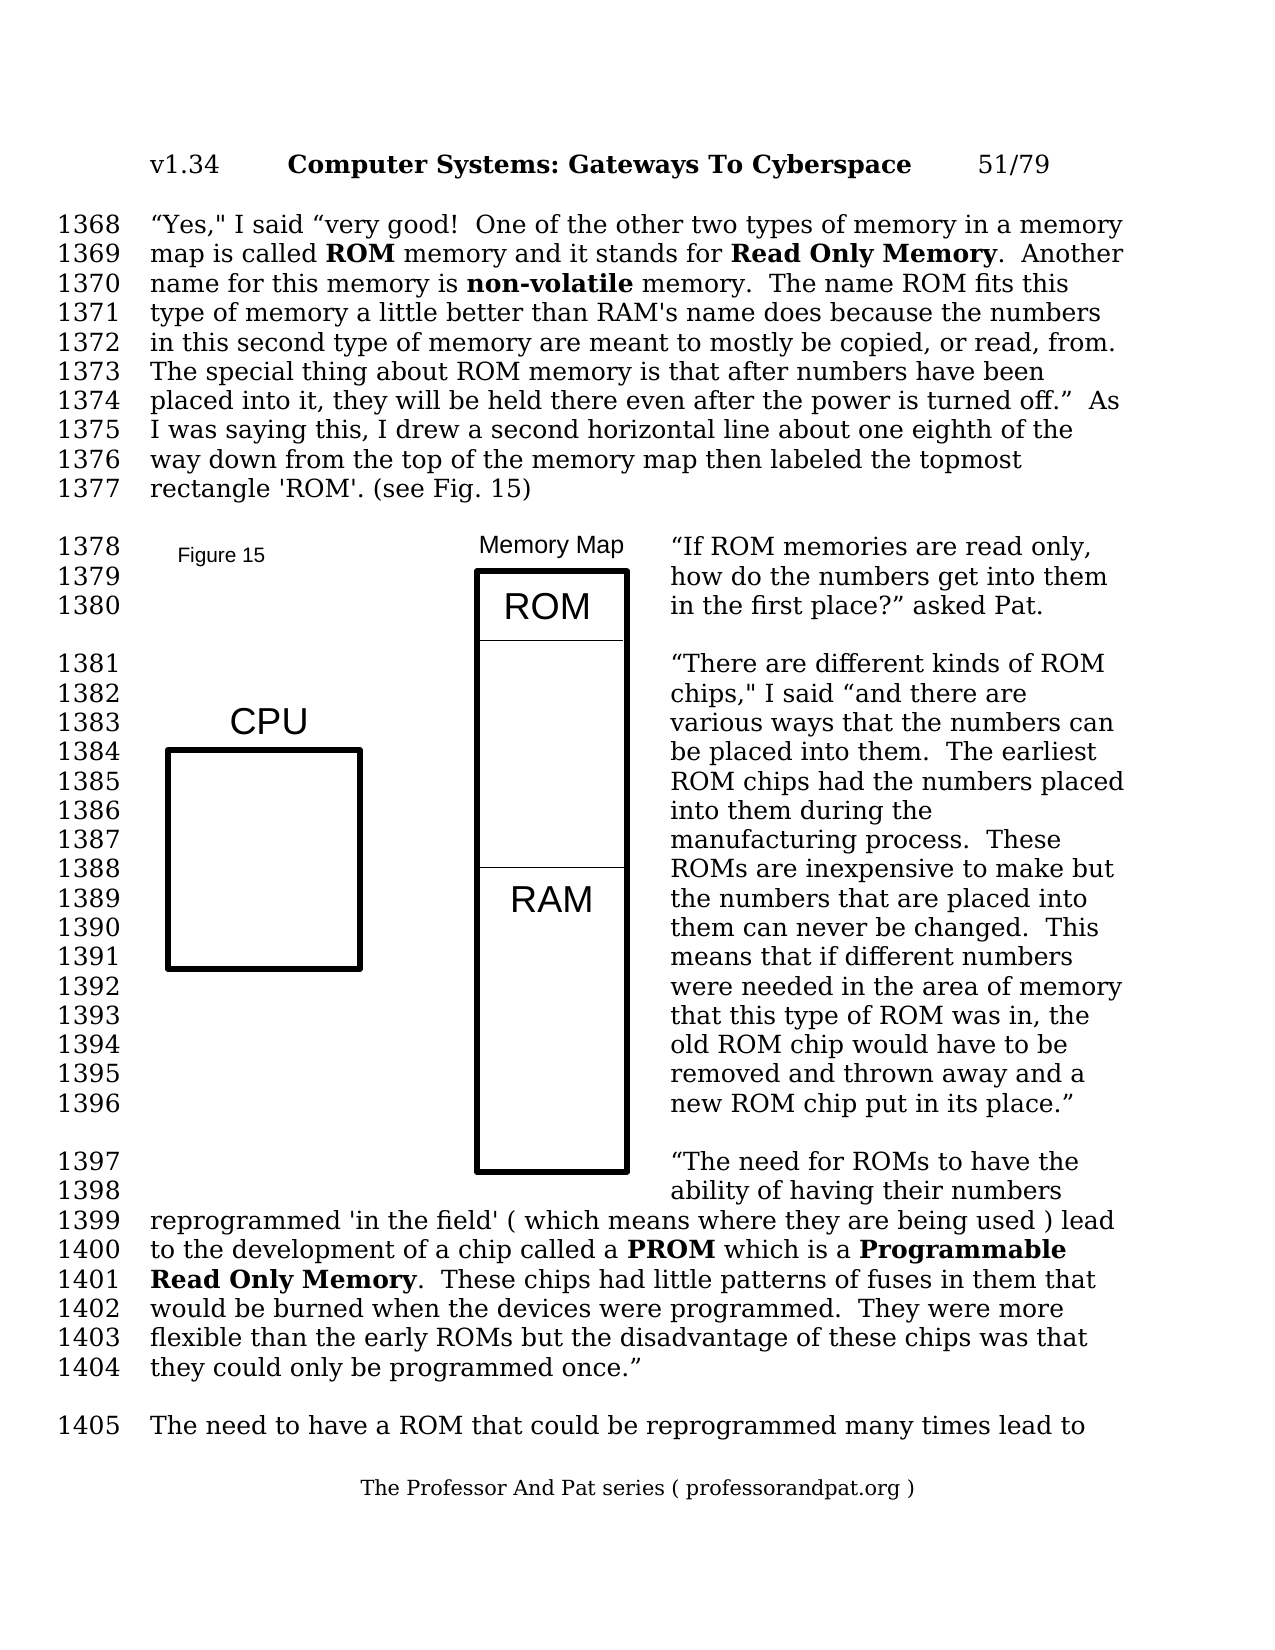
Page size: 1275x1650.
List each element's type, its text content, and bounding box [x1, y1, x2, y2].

text “The need for ROMs to have the ability of having their numbers reprogrammed 'in the field' ( which means where they are being used ) lead to the development of a chip called a PROM which is a Programmable Read Only Memory. These chips had little patterns of fuses in them that would be burned when the devices were programmed. They were more flexible than the early ROMs but the disadvantage of these chips was that they could only be programmed once.” [150, 1147, 1125, 1382]
text The need to have a ROM that could be reprogrammed many times lead to [150, 1411, 1125, 1441]
text “There are different kinds of ROM chips," I said “and there are various ways that the numbers can be placed into them. The earliest ROM chips had the numbers placed into them during the manufacturing process. These ROMs are inexpensive to make but the numbers that are placed into them can never be changed. This means that if different numbers were needed in the area of memory that this type of ROM was in, the old ROM chip would have to be removed and thrown away and a new ROM chip put in its place.” [150, 650, 474, 1118]
text “If ROM memories are read only, how do the numbers get into them in the first place?” asked Pat. [150, 533, 1125, 620]
text “Yes," I said “very good! One of the other two types of memory in a memory map is called ROM memory and it stands for Read Only Memory. Another name for this memory is non-volatile memory. The name ROM fits this type of memory a little better than RAM's name does because the numbers in this second type of memory are meant to mostly be copied, or read, from. The special thing about ROM memory is that after numbers have been placed into it, they will be held there even after the power is turned off.” As I was saying this, I drew a second horizontal line about one eighth of the way down from the top of the memory map then labeled the topmost rectangle 'ROM'. (see Fig. 15) [150, 210, 1125, 503]
text “There are different kinds of ROM chips," I said “and there are various ways that the numbers can be placed into them. The earliest ROM chips had the numbers placed into them during the manufacturing process. These ROMs are inexpensive to make but the numbers that are placed into them can never be changed. This means that if different numbers were needed in the area of memory that this type of ROM was in, the old ROM chip would have to be removed and thrown away and a new ROM chip put in its place.” [480, 650, 624, 867]
text “There are different kinds of ROM chips," I said “and there are various ways that the numbers can be placed into them. The earliest ROM chips had the numbers placed into them during the manufacturing process. These ROMs are inexpensive to make but the numbers that are placed into them can never be changed. This means that if different numbers were needed in the area of memory that this type of ROM was in, the old ROM chip would have to be removed and thrown away and a new ROM chip put in its place.” [480, 868, 624, 1118]
text “There are different kinds of ROM chips," I said “and there are various ways that the numbers can be placed into them. The earliest ROM chips had the numbers placed into them during the manufacturing process. These ROMs are inexpensive to make but the numbers that are placed into them can never be changed. This means that if different numbers were needed in the area of memory that this type of ROM was in, the old ROM chip would have to be removed and thrown away and a new ROM chip put in its place.” [630, 650, 1125, 1118]
